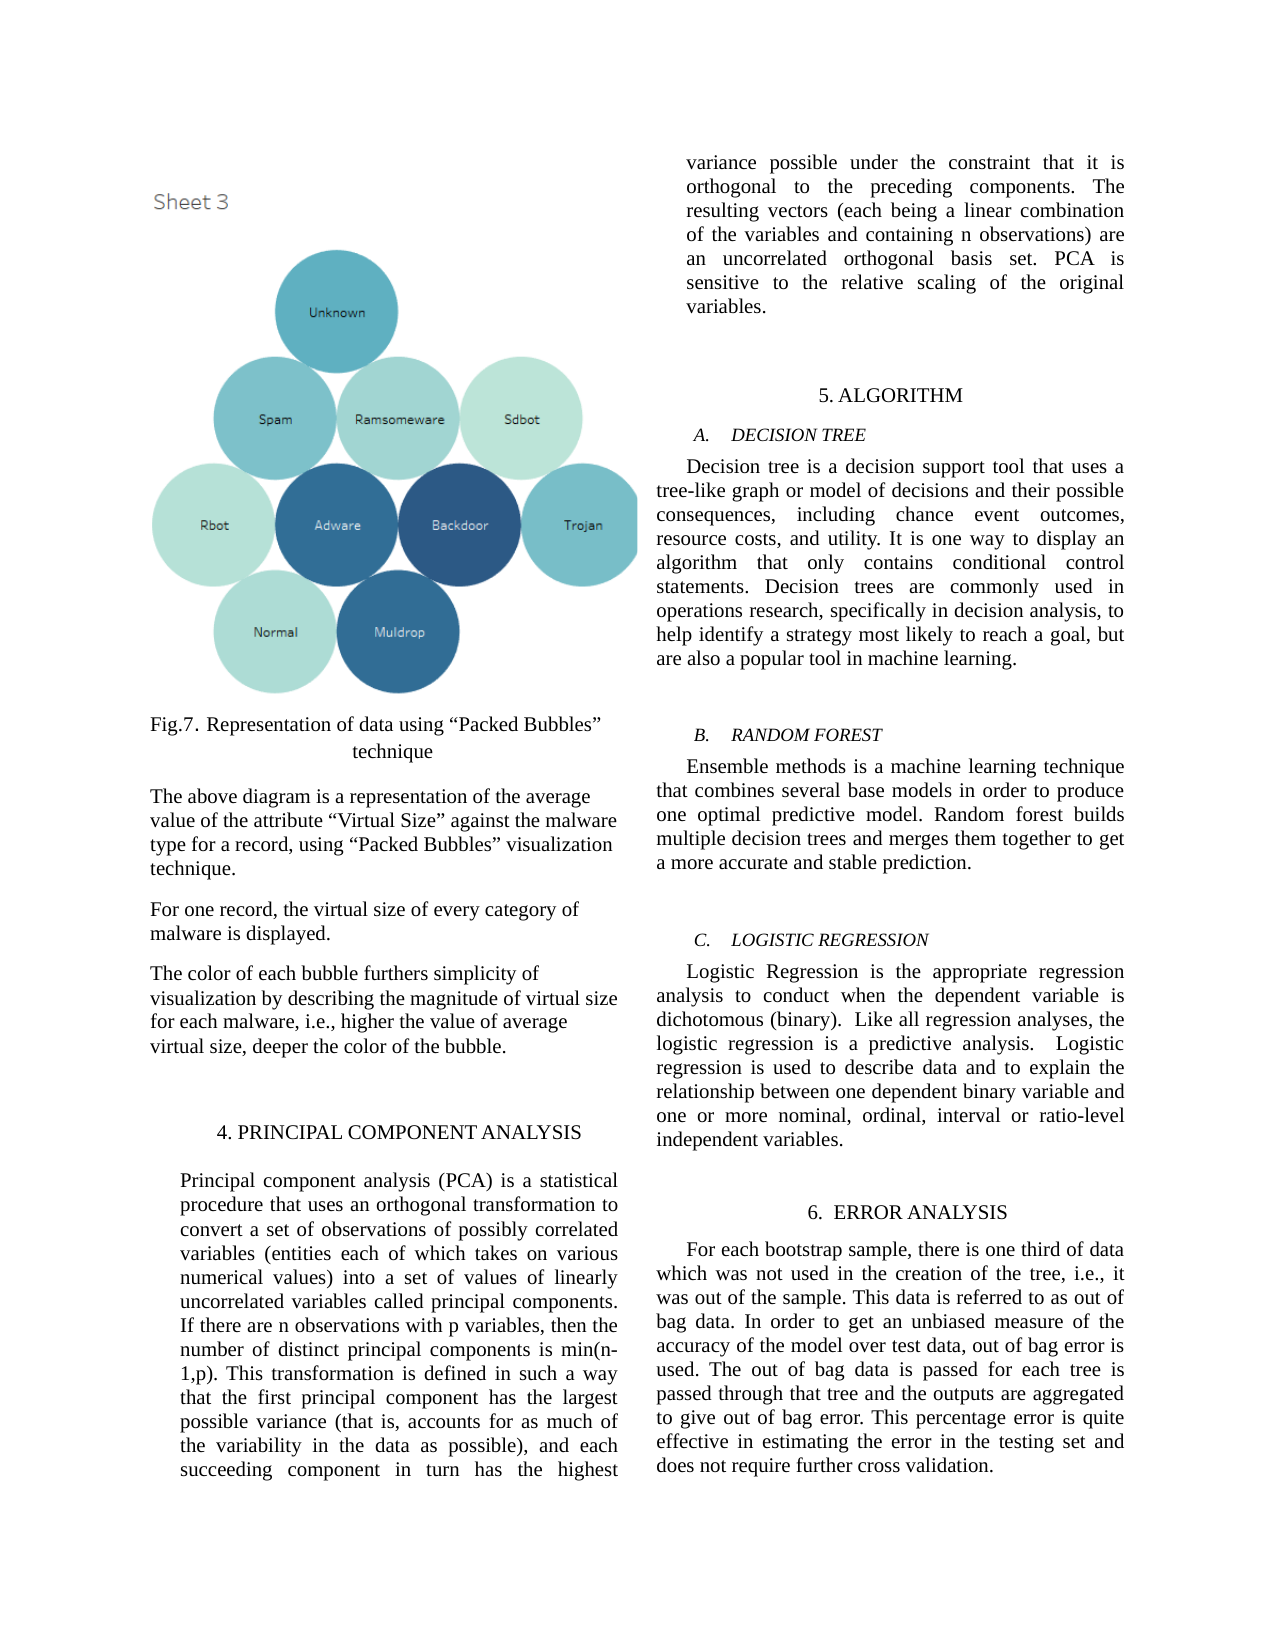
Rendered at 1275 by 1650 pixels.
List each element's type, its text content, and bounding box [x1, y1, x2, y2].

list LOGISTIC REGRESSION [694, 929, 1125, 950]
text Fig.7. Representation of data using “Packed Bubbles” technique [150, 709, 619, 763]
list DECISION TREE [694, 424, 1125, 446]
picture [150, 190, 638, 702]
text Principal component analysis (PCA) is a statistical procedure that uses an orthogonal transformation to convert a set of observations of possibly correlated variables (entities each of which takes on various numerical values) into a set of values of linearly uncorrelated variables called principal components. If there are n observations with p variables, then the number of distinct principal components is min(n-1,p). This transformation is defined in such a way that the first principal component has the largest possible variance (that is, accounts for as much of the variability in the data as possible), and each succeeding component in turn has the highest [180, 1168, 619, 1481]
text For one record, the virtual size of every category of malware is displayed. [150, 897, 619, 945]
text The color of each bubble furthers simplicity of visualization by describing the magnitude of virtual size for each malware, i.e., higher the value of average virtual size, deeper the color of the bubble. [150, 961, 619, 1058]
text Decision tree is a decision support tool that uses a tree-like graph or model of decisions and their possible consequences, including chance event outcomes, resource costs, and utility. It is one way to display an algorithm that only contains conditional control statements. Decision trees are commonly used in operations research, specifically in decision analysis, to help identify a strategy most likely to reach a goal, but are also a popular tool in machine learning. [656, 454, 1125, 670]
text 5. ALGORITHM [656, 383, 1125, 407]
text For each bootstrap sample, there is one third of data which was not used in the creation of the tree, i.e., it was out of the sample. This data is referred to as out of bag data. In order to get an unbiased measure of the accuracy of the model over test data, out of bag error is used. The out of bag data is passed for each tree is passed through that tree and the outputs are aggregated to give out of bag error. This percentage error is quite effective in estimating the error in the testing set and does not require further cross validation. [656, 1237, 1125, 1477]
text The above diagram is a representation of the average value of the attribute “Virtual Size” against the malware type for a record, using “Packed Bubbles” visualization technique. [150, 784, 619, 880]
text 6. ERROR ANALYSIS [656, 1200, 1125, 1224]
text variance possible under the constraint that it is orthogonal to the preceding components. The resulting vectors (each being a linear combination of the variables and containing n observations) are an uncorrelated orthogonal basis set. PCA is sensitive to the relative scaling of the original variables. [686, 150, 1125, 318]
list RANDOM FOREST [694, 724, 1125, 745]
text Ensemble methods is a machine learning technique that combines several base models in order to produce one optimal predictive model. Random forest builds multiple decision trees and merges them together to get a more accurate and stable prediction. [656, 753, 1125, 874]
text 4. PRINCIPAL COMPONENT ANALYSIS [180, 1120, 619, 1144]
text Logistic Regression is the appropriate regression analysis to conduct when the dependent variable is dichotomous (binary). Like all regression analyses, the logistic regression is a predictive analysis. Logistic regression is used to describe data and to explain the relationship between one dependent binary variable and one or more nominal, ordinal, interval or ratio-level independent variables. [656, 959, 1125, 1151]
